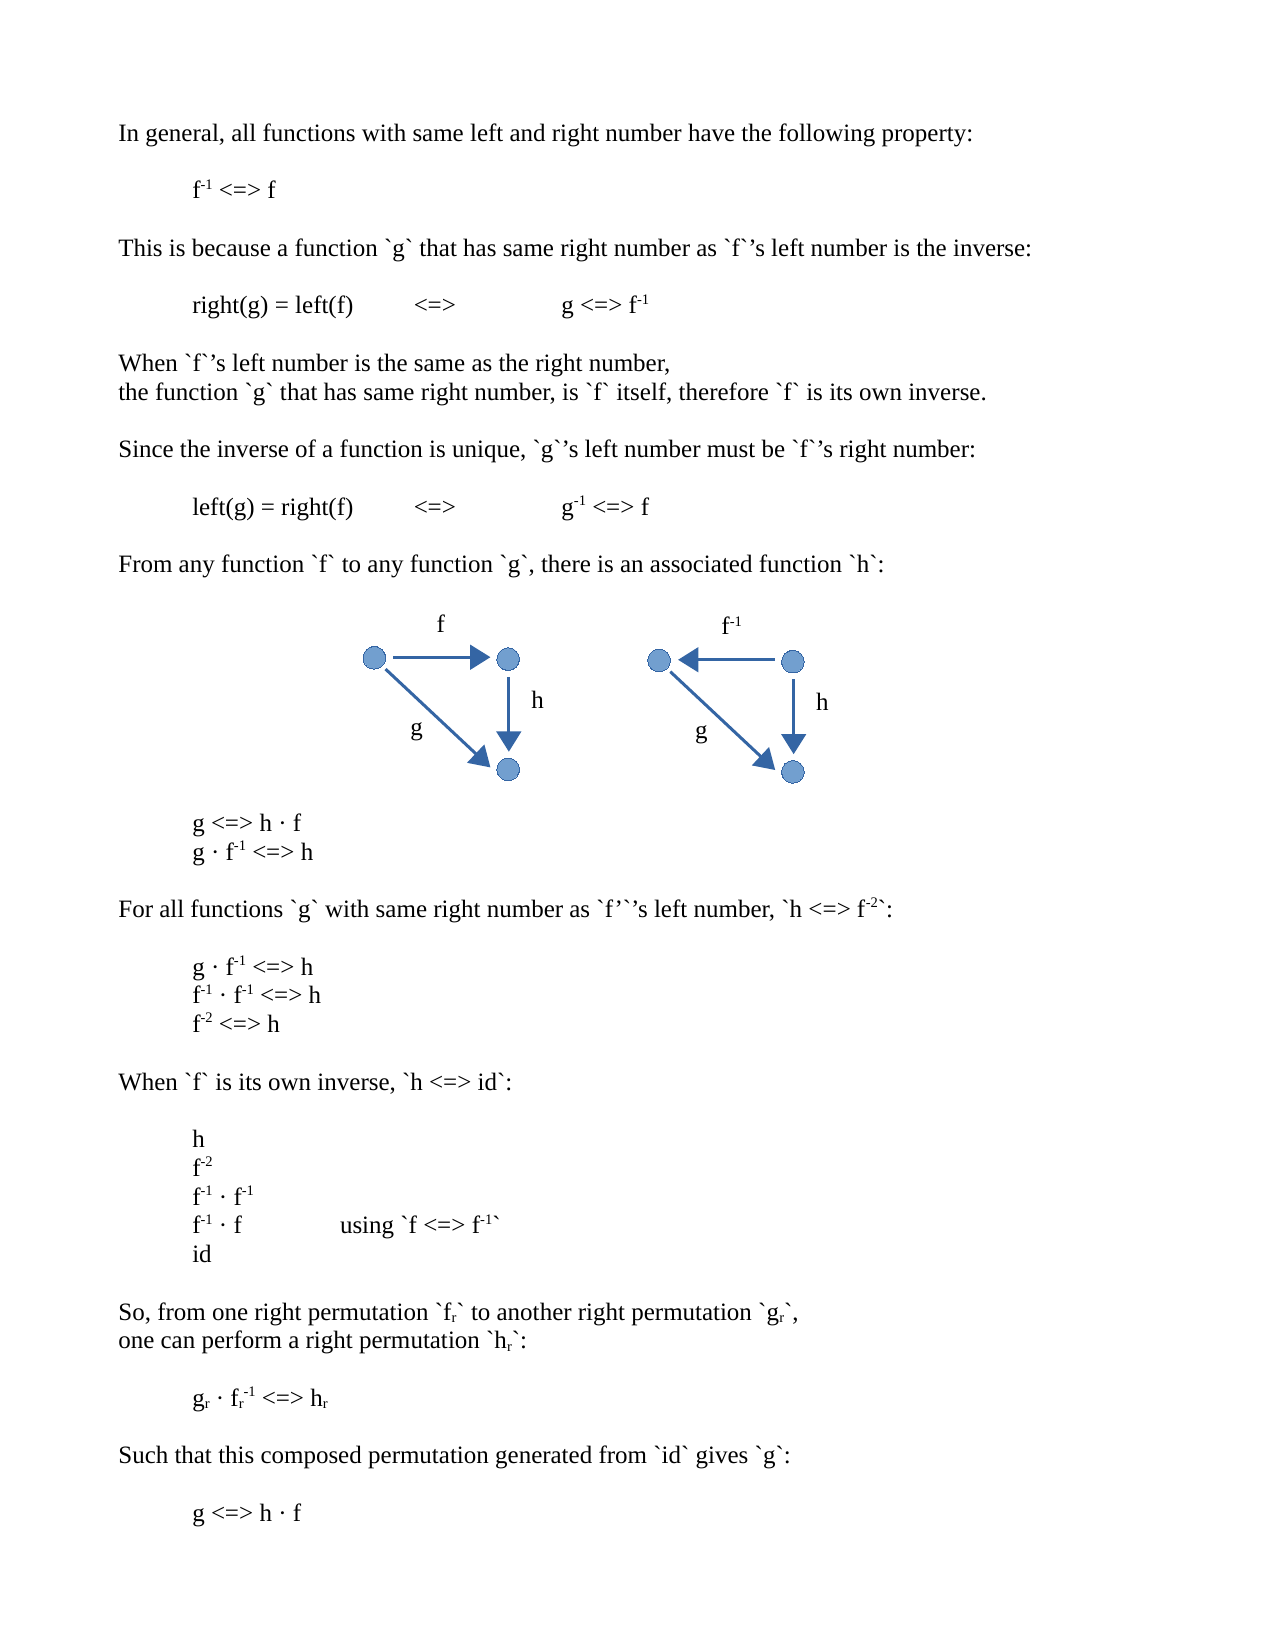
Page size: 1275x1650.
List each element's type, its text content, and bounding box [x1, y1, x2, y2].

text Such that this composed permutation generated from `id` gives `g`: [118, 1441, 1157, 1469]
text Since the inverse of a function is unique, `g`’s left number must be `f`’s right number: [118, 434, 1157, 463]
text f-2 <=> h [118, 1009, 1157, 1038]
text For all functions `g` with same right number as `f’`’s left number, `h <=> f-2`: [118, 894, 1157, 923]
text g <=> h · f [118, 1498, 1157, 1527]
text So, from one right permutation `fr` to another right permutation `gr`, one can perform a right permutation `hr`: [118, 1297, 1157, 1354]
text g <=> h · f [118, 808, 1157, 837]
text f-1 · f-1 [118, 1182, 1157, 1211]
text left(g) = right(f) <=> g-1 <=> f [118, 492, 1157, 521]
text f-1 · f using `f <=> f-1` [118, 1211, 1157, 1239]
text f-1 <=> f [118, 176, 1157, 204]
text When `f` is its own inverse, `h <=> id`: [118, 1067, 1157, 1096]
text right(g) = left(f) <=> g <=> f-1 [118, 291, 1157, 319]
text g · f-1 <=> h [118, 837, 1157, 866]
text f-2 [118, 1153, 1157, 1182]
text When `f`’s left number is the same as the right number, the function `g` that has same right number, is `f` itself, therefore `f` is its own inverse. [118, 348, 1157, 406]
text In general, all functions with same left and right number have the following property: [118, 118, 1157, 147]
text h [118, 1124, 1157, 1153]
text From any function `f` to any function `g`, there is an associated function `h`: [118, 549, 1157, 578]
text f-1 · f-1 <=> h [118, 981, 1157, 1009]
text id [118, 1239, 1157, 1268]
text g · f-1 <=> h [118, 952, 1157, 981]
text gr · fr-1 <=> hr [118, 1383, 1157, 1412]
text This is because a function `g` that has same right number as `f`’s left number is the inverse: [118, 233, 1157, 262]
